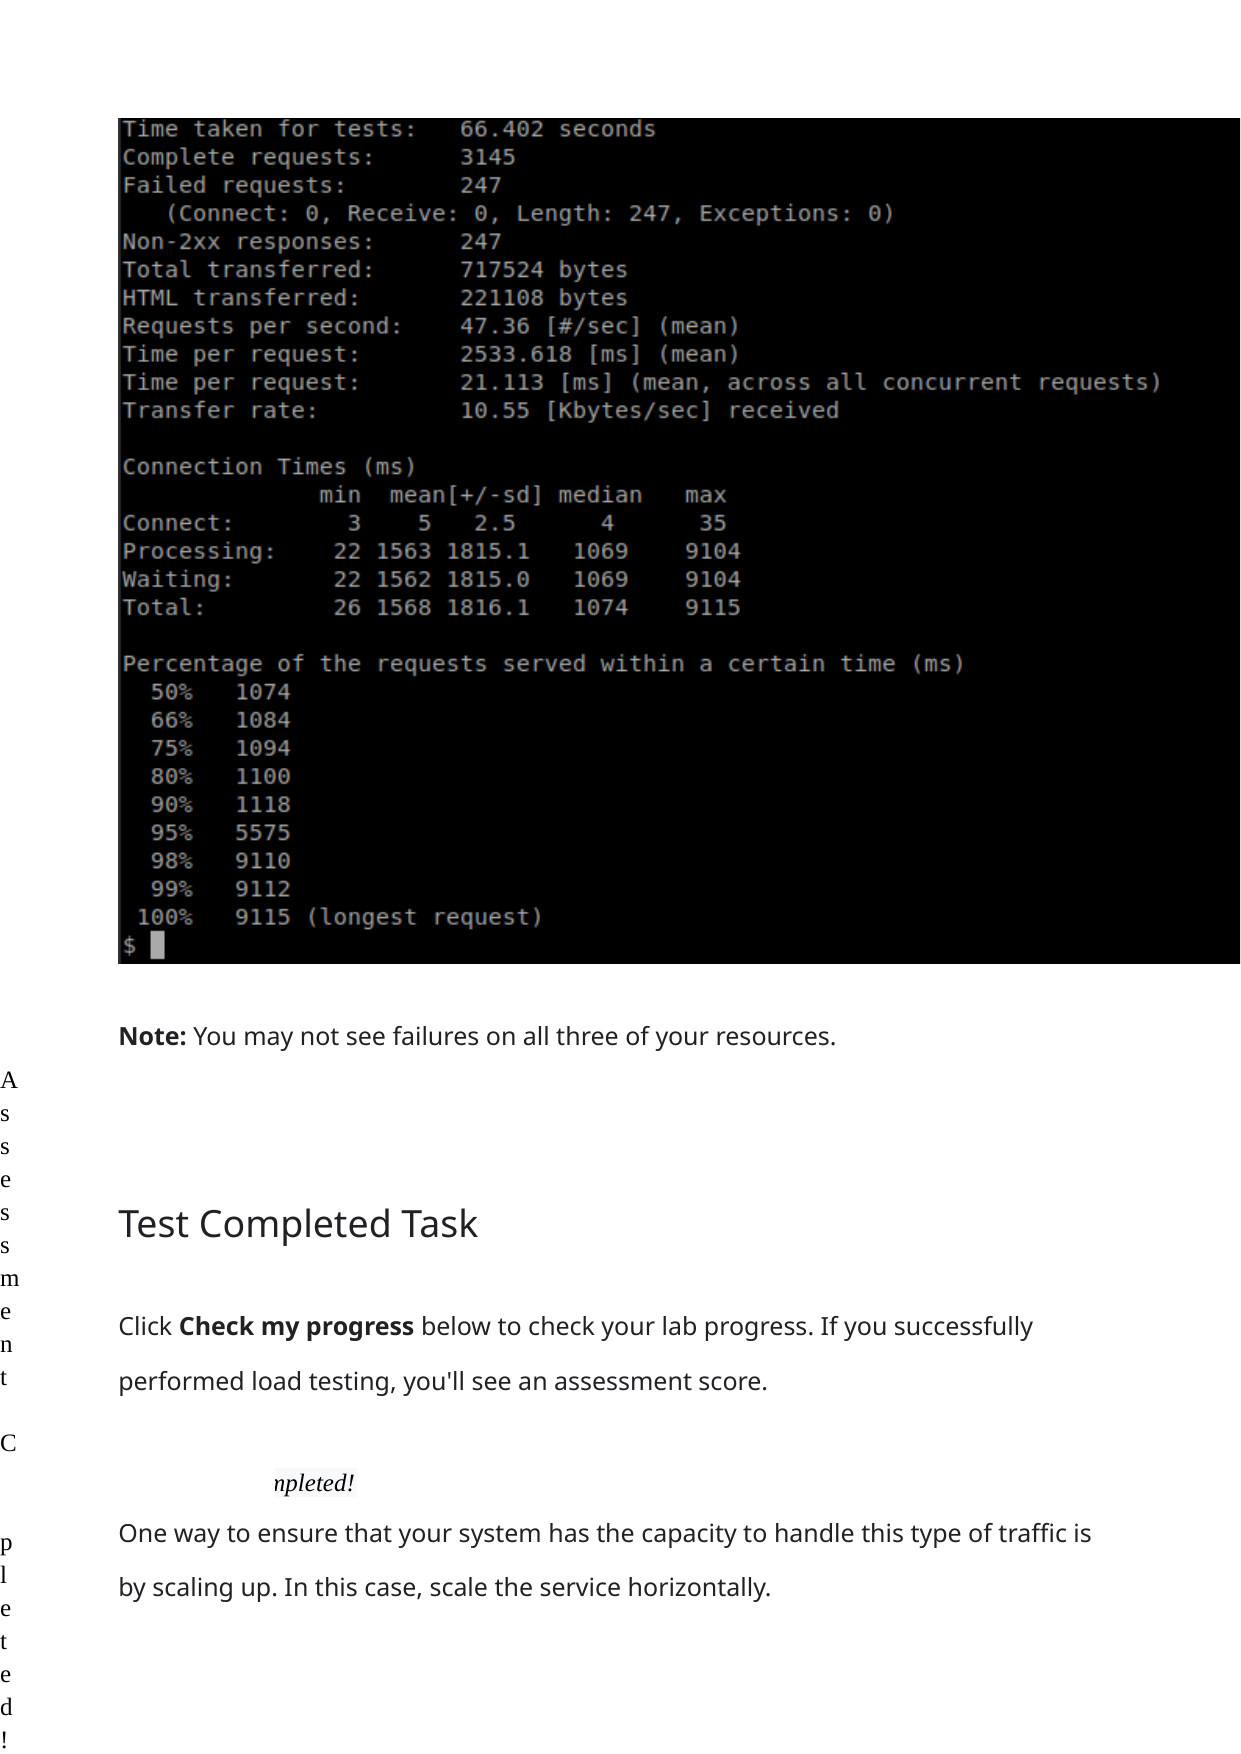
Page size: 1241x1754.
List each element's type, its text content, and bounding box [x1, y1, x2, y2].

text One way to ensure that your system has the capacity to handle this type of traffic is by scaling up. In this case, scale the service horizontally. [118, 1515, 1122, 1604]
subtitle Test Completed Task [118, 1198, 1122, 1249]
picture [118, 118, 1241, 964]
text Click Check my progress below to check your lab progress. If you successfully performed load testing, you'll see an assessment score. [118, 1309, 1122, 1397]
text Note: You may not see failures on all three of your resources. [118, 1018, 1122, 1052]
text Assessment Completed! [0, 1468, 1122, 1524]
